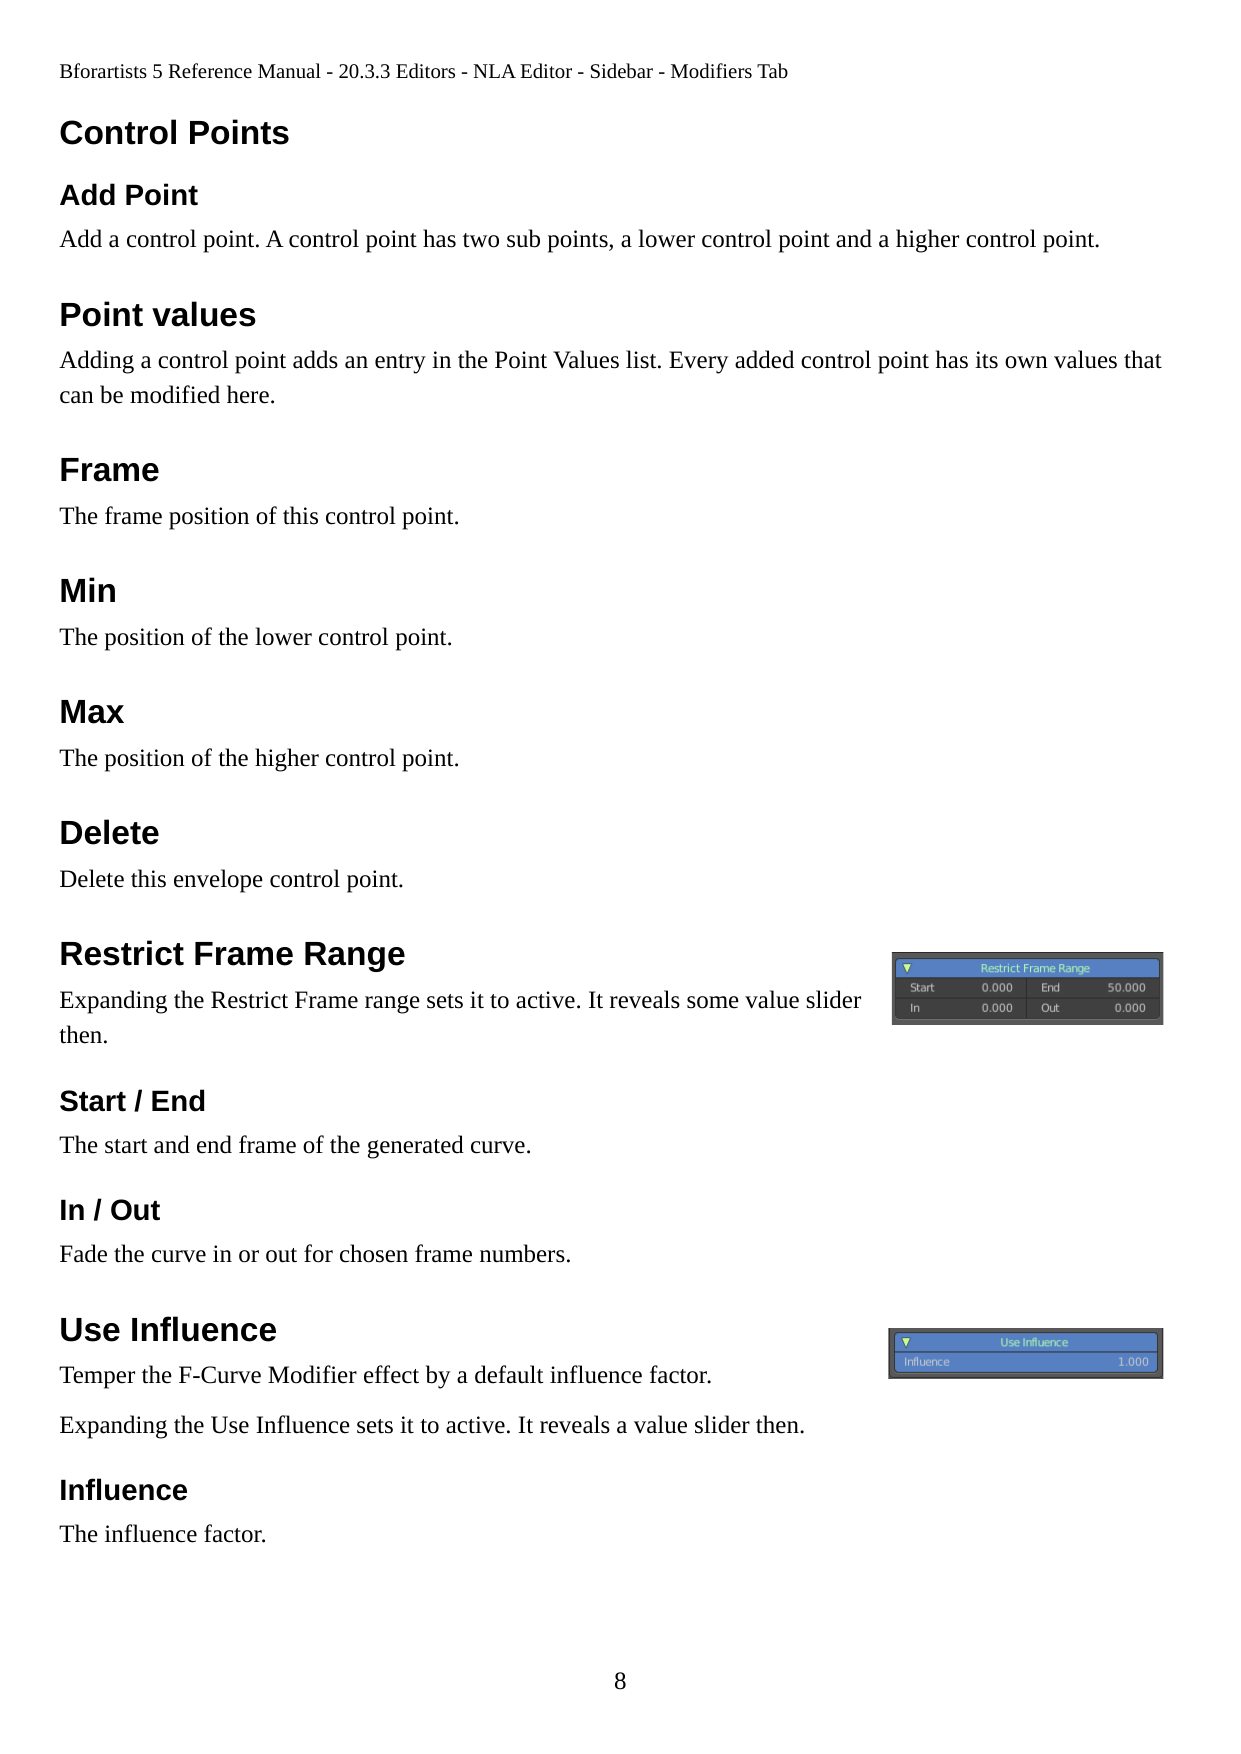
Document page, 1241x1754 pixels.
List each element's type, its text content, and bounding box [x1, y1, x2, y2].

text The influence factor. [59, 1519, 1181, 1548]
text The position of the lower control point. [59, 622, 1181, 651]
text Add a control point. A control point has two sub points, a lower control point and a higher control point. [59, 224, 1181, 253]
subtitle Add Point [59, 178, 1181, 212]
subtitle In / Out [59, 1193, 1181, 1227]
subtitle Delete [59, 813, 1181, 852]
subtitle Max [59, 692, 1181, 731]
text Delete this envelope control point. [59, 864, 1181, 893]
picture [891, 952, 1164, 1025]
subtitle Influence [59, 1473, 1181, 1507]
text The position of the higher control point. [59, 743, 1181, 772]
text Fade the curve in or out for chosen frame numbers. [59, 1239, 1181, 1268]
subtitle Point values [59, 294, 1181, 333]
subtitle Frame [59, 450, 1181, 489]
subtitle Start / End [59, 1083, 1181, 1117]
text Temper the F-Curve Modifier effect by a default influence factor. [59, 1361, 1181, 1389]
text Adding a control point adds an entry in the Point Values list. Every added control point has its own values that can be modified here. [59, 346, 1181, 409]
text The frame position of this control point. [59, 501, 1181, 530]
text Expanding the Use Influence sets it to active. It reveals a value slider then. [59, 1410, 1181, 1438]
subtitle Use Influence [59, 1309, 1181, 1348]
subtitle Restrict Frame Range [59, 934, 1181, 973]
text The start and end frame of the generated curve. [59, 1130, 1181, 1158]
text Expanding the Restrict Frame range sets it to active. It reveals some value slider then. [59, 985, 1181, 1048]
picture [888, 1328, 1164, 1379]
subtitle Control Points [59, 113, 1181, 151]
subtitle Min [59, 571, 1181, 610]
